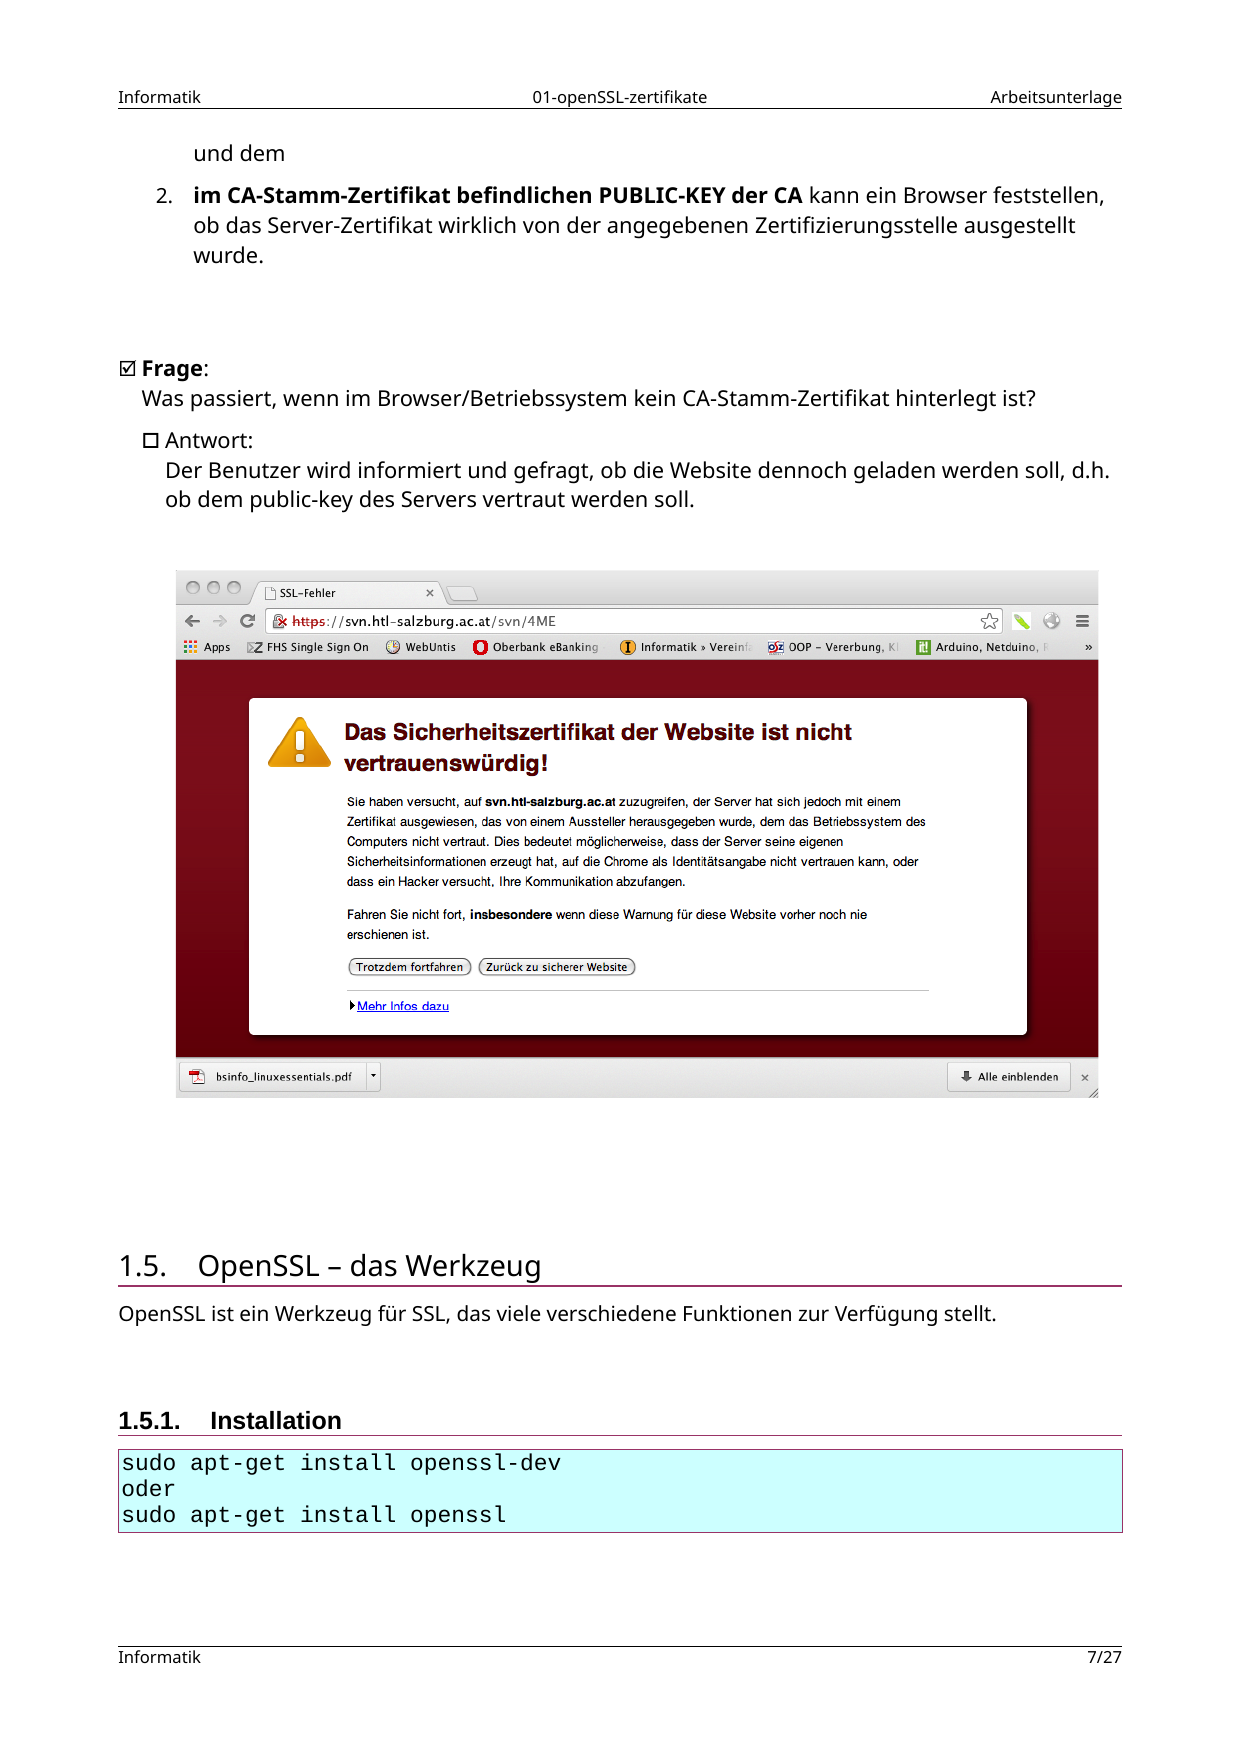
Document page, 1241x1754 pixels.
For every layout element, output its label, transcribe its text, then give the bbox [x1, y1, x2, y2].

text OpenSSL ist ein Werkzeug für SSL, das viele verschiedene Funktionen zur Verfügung stellt. [118, 1299, 1122, 1328]
list und dem [156, 138, 1122, 168]
text sudo apt-get install openssl [119, 1501, 1122, 1532]
subtitle Installation [118, 1406, 1122, 1435]
text sudo apt-get install openssl-dev [119, 1450, 1122, 1474]
list Frage: Was passiert, wenn im Browser/Betriebssystem kein CA-Stamm-Zertifikat hinterlegt ist? [118, 353, 1122, 412]
text oder [119, 1474, 1122, 1501]
picture [175, 570, 1099, 1098]
subtitle OpenSSL – das Werkzeug [118, 1245, 1122, 1285]
list im CA-Stamm-Zertifikat befindlichen PUBLIC-KEY der CA kann ein Browser feststellen, ob das Server-Zertifikat wirklich von der angegebenen Zertifizierungsstelle ausgestellt wurde. [156, 180, 1122, 269]
list Antwort: Der Benutzer wird informiert und gefragt, ob die Website dennoch geladen werden soll, d.h. ob dem public-key des Servers vertraut werden soll. [141, 425, 1122, 543]
